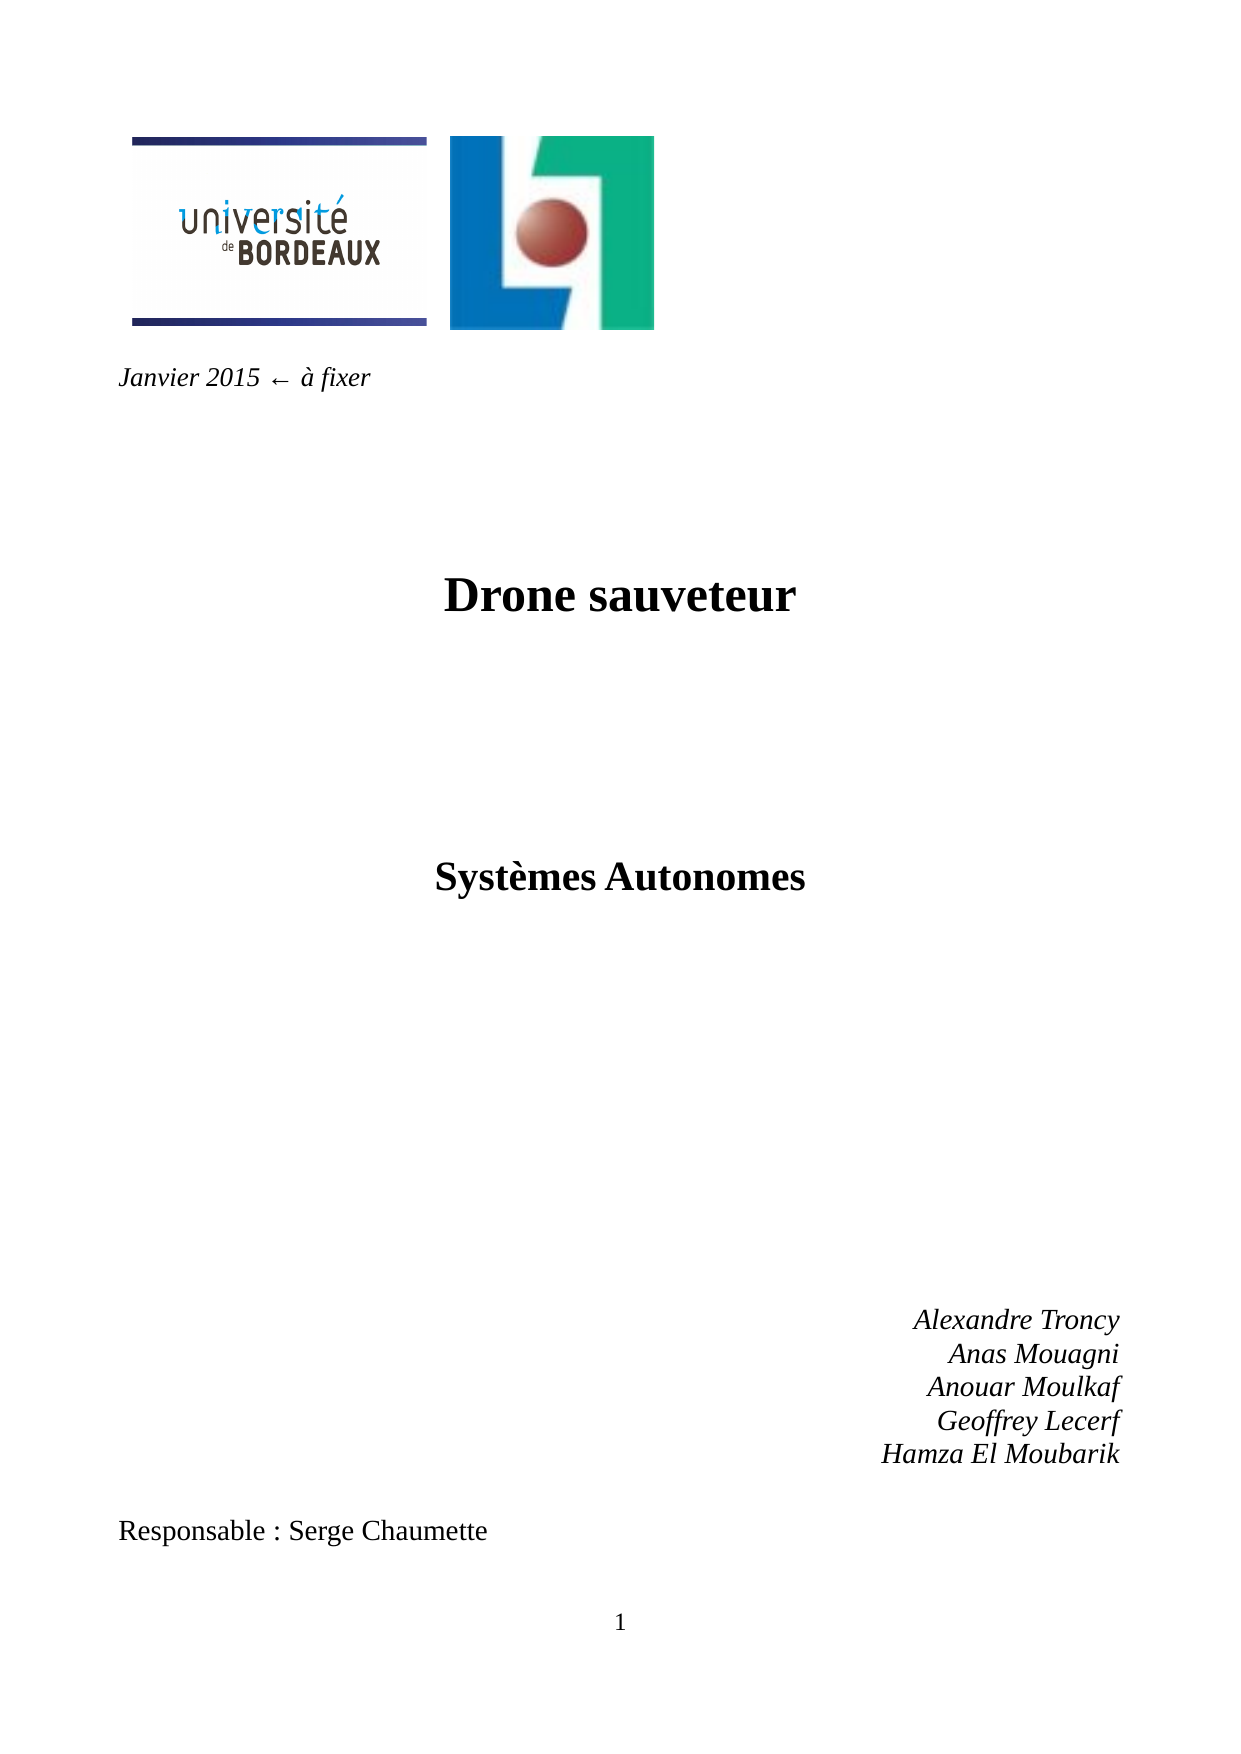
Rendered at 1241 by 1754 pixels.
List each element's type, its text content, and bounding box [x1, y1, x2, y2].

text Systèmes Autonomes [118, 852, 1122, 900]
text Janvier 2015 ← à fixer [118, 361, 1122, 392]
text Anouar Moulkaf [118, 1369, 1122, 1403]
picture [132, 137, 427, 326]
text Drone sauveteur [118, 564, 1122, 622]
text Alexandre Troncy [118, 1302, 1122, 1336]
text Hamza El Moubarik [118, 1436, 1122, 1470]
picture [450, 136, 655, 330]
text Anas Mouagni [118, 1336, 1122, 1369]
text Responsable : Serge Chaumette [118, 1513, 1122, 1547]
text Geoffrey Lecerf [118, 1403, 1122, 1436]
